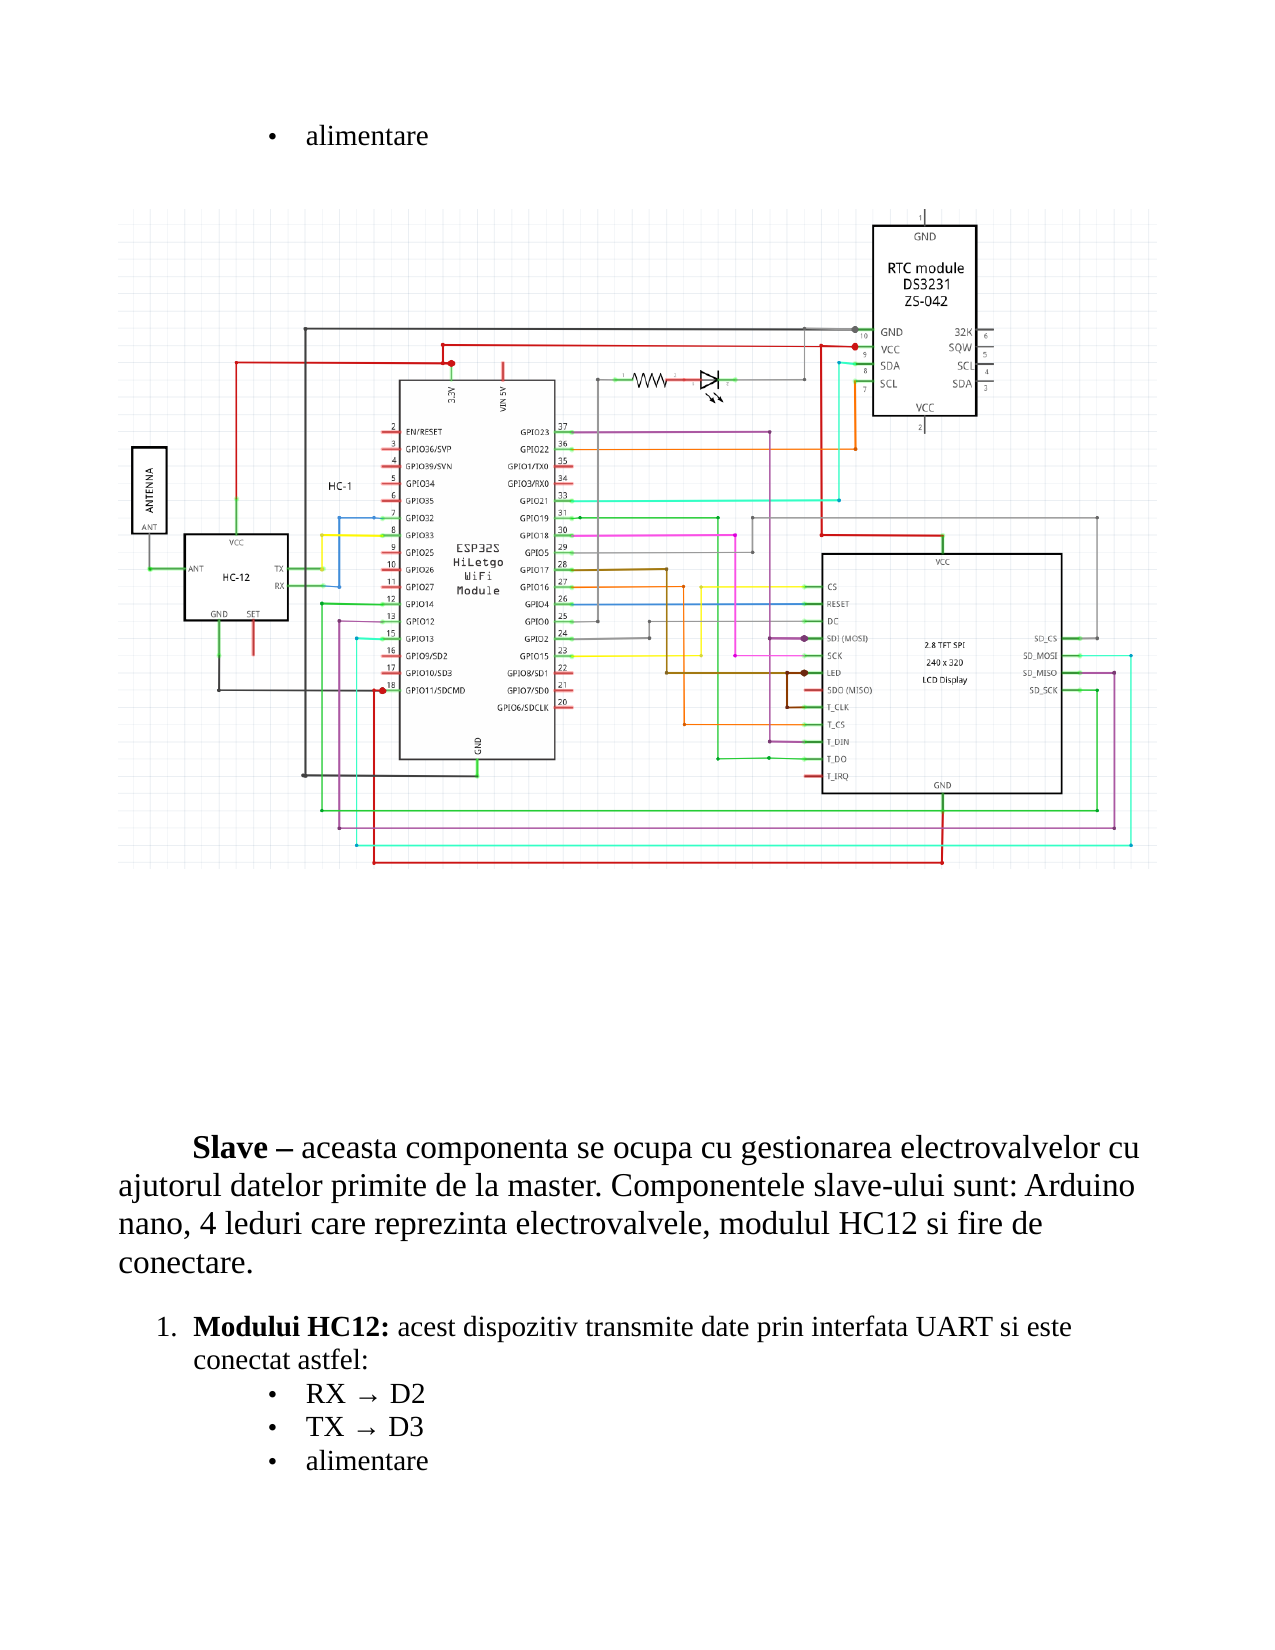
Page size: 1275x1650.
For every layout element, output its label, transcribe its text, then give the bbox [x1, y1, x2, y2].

picture [118, 209, 1157, 869]
list RX → D2 [268, 1376, 1157, 1409]
list Modului HC12: acest dispozitiv transmite date prin interfata UART si este conectat astfel: [156, 1309, 1157, 1376]
text Slave – aceasta componenta se ocupa cu gestionarea electrovalvelor cu ajutorul datelor primite de la master. Componentele slave-ului sunt: Arduino nano, 4 leduri care reprezinta electrovalvele, modulul HC12 si fire de conectare. [118, 1127, 1157, 1280]
list alimentare [268, 118, 1157, 152]
list alimentare [268, 1443, 1157, 1477]
list TX → D3 [268, 1409, 1157, 1443]
